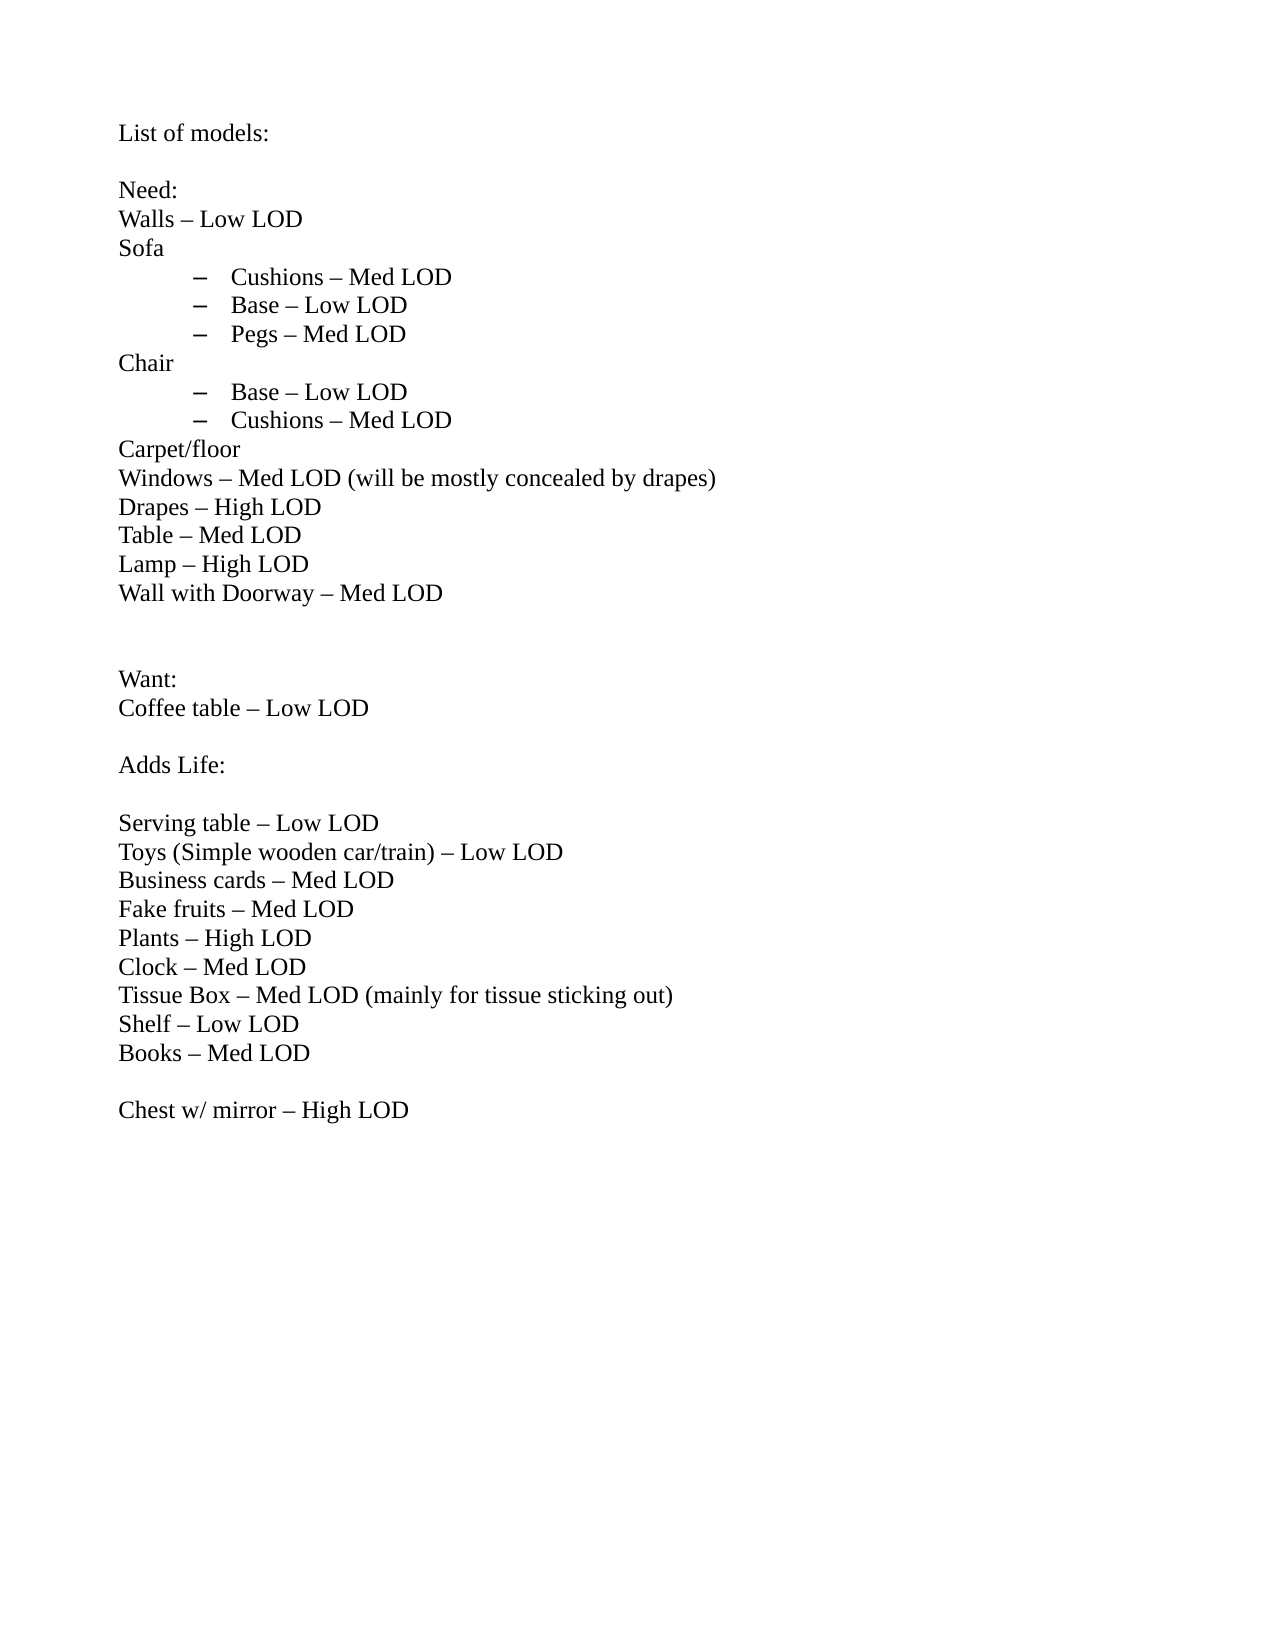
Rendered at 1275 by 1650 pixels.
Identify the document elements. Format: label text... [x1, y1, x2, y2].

text List of models: [118, 118, 1157, 147]
text Chair [118, 348, 1157, 377]
list Cushions – Med LOD [193, 406, 1157, 434]
text Windows – Med LOD (will be mostly concealed by drapes) [118, 463, 1157, 492]
text Carpet/floor [118, 434, 1157, 463]
text Adds Life: [118, 751, 1157, 779]
text Business cards – Med LOD [118, 866, 1157, 894]
list Base – Low LOD [193, 291, 1157, 319]
text Walls – Low LOD [118, 204, 1157, 233]
text Books – Med LOD [118, 1038, 1157, 1067]
text Chest w/ mirror – High LOD [118, 1096, 1157, 1124]
text Need: [118, 176, 1157, 204]
text Toys (Simple wooden car/train) – Low LOD [118, 837, 1157, 866]
text Drapes – High LOD [118, 492, 1157, 521]
text Sofa [118, 233, 1157, 262]
text Table – Med LOD [118, 521, 1157, 549]
text Serving table – Low LOD [118, 808, 1157, 837]
list Base – Low LOD [193, 377, 1157, 406]
text Fake fruits – Med LOD [118, 894, 1157, 923]
text Lamp – High LOD [118, 549, 1157, 578]
list Cushions – Med LOD [193, 262, 1157, 291]
text Wall with Doorway – Med LOD [118, 578, 1157, 607]
text Tissue Box – Med LOD (mainly for tissue sticking out) [118, 981, 1157, 1009]
text Coffee table – Low LOD [118, 693, 1157, 722]
text Clock – Med LOD [118, 952, 1157, 981]
text Shelf – Low LOD [118, 1009, 1157, 1038]
list Pegs – Med LOD [193, 319, 1157, 348]
text Want: [118, 664, 1157, 693]
text Plants – High LOD [118, 923, 1157, 952]
